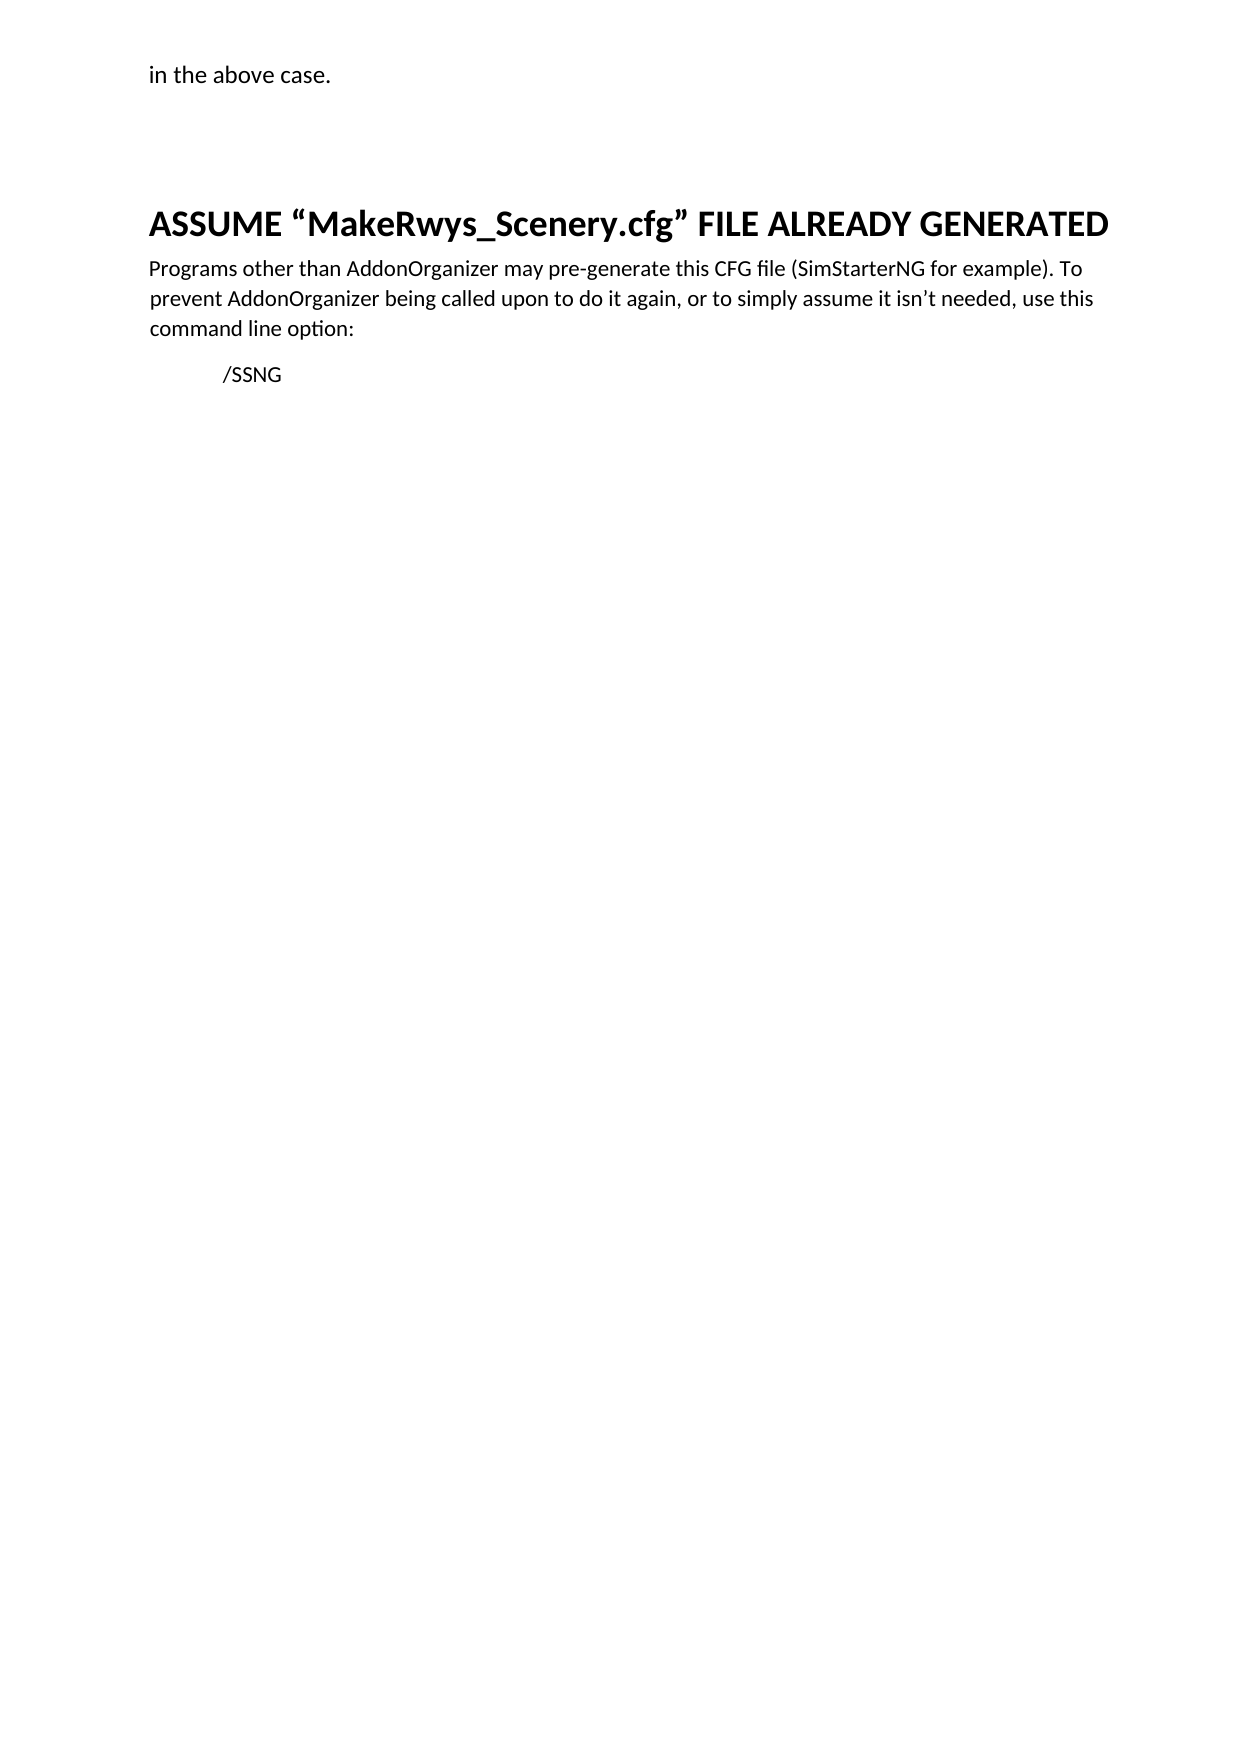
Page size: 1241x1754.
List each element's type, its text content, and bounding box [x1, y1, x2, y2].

text /SSNG [118, 361, 1128, 388]
subtitle ASSUME “MakeRwys_Scenery.cfg” FILE ALREADY GENERATED [148, 200, 1112, 246]
text Programs other than AddonOrganizer may pre-generate this CFG file (SimStarterNG for example). To prevent AddonOrganizer being called upon to do it again, or to simply assume it isn’t needed, use this command line option: [148, 254, 1097, 342]
text in the above case. [148, 59, 398, 89]
